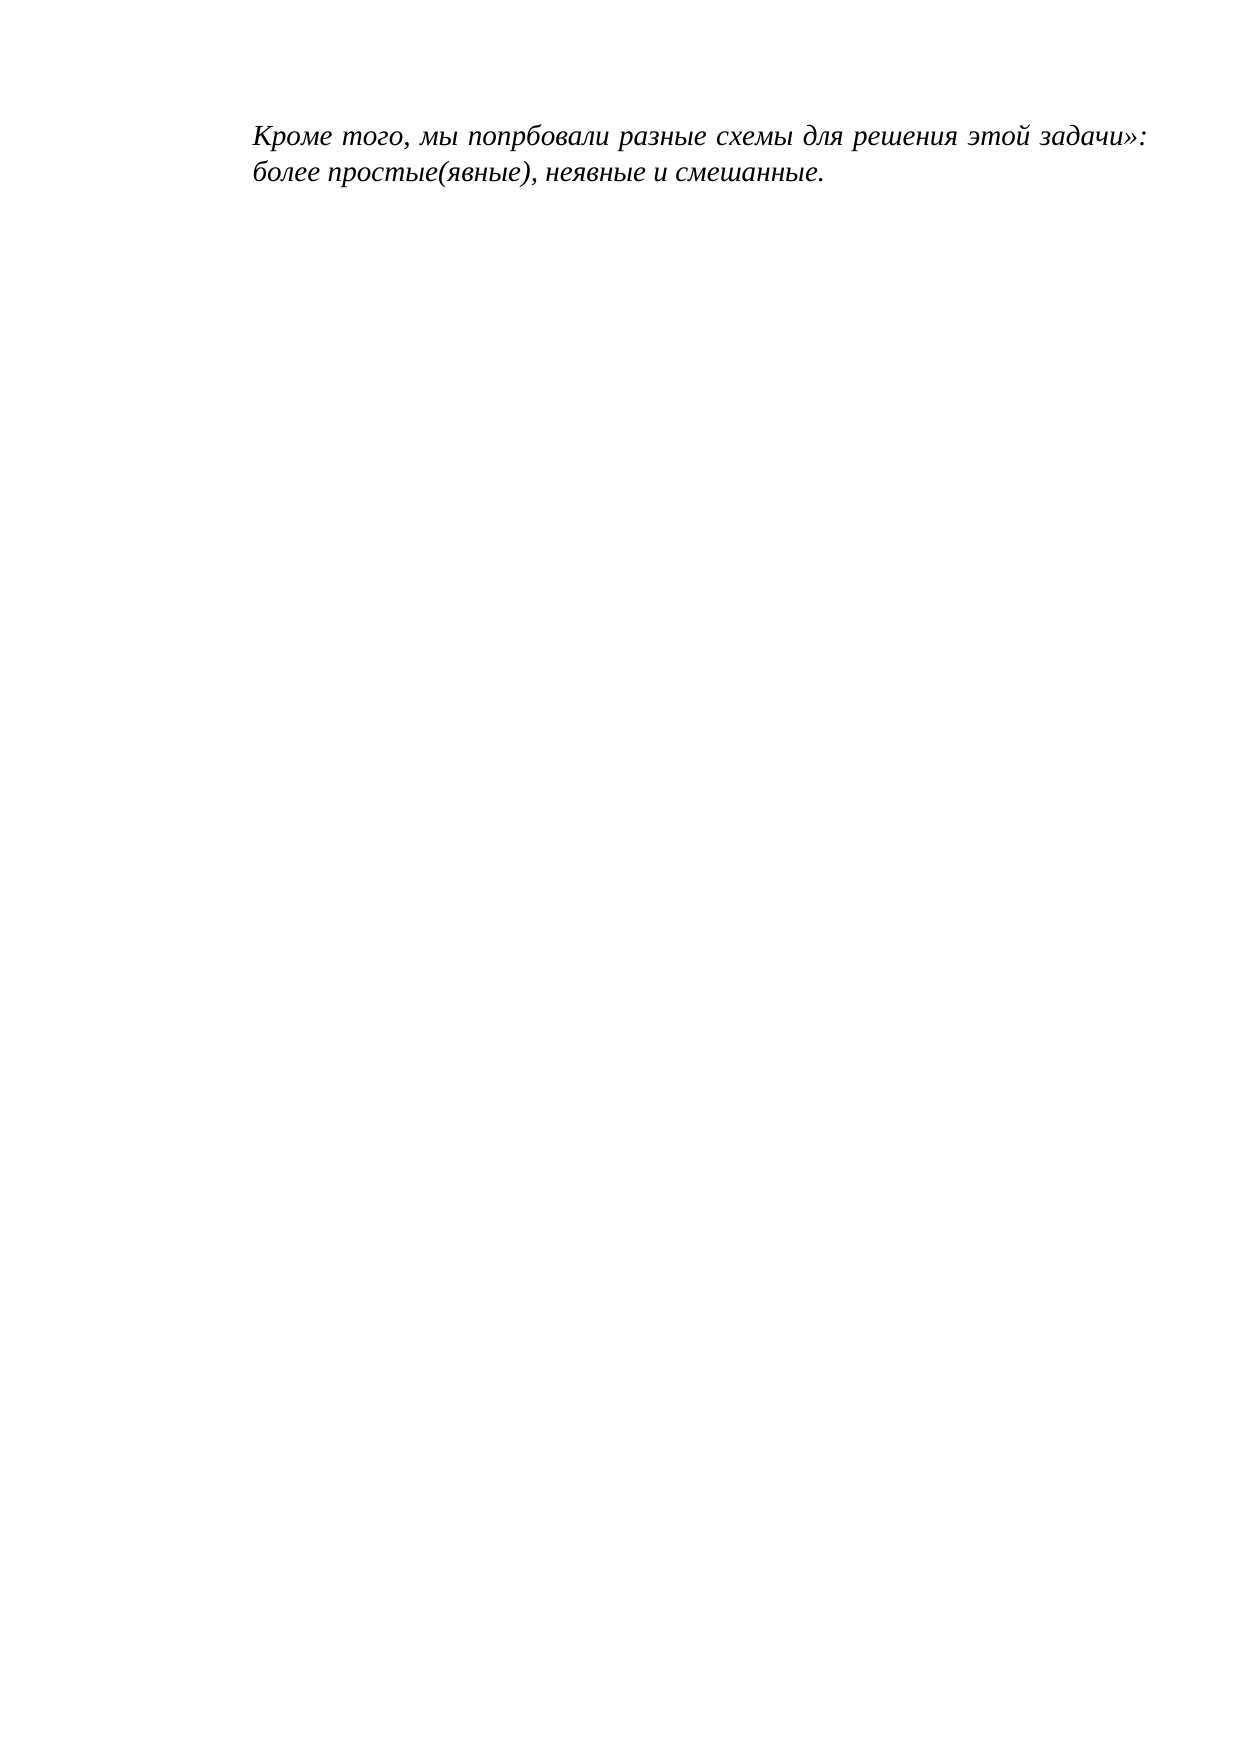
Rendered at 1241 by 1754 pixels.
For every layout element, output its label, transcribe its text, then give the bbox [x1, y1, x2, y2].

list Кроме того, мы попрбовали разные схемы для решения этой задачи»: более простые(явные), неявные и смешанные. [215, 118, 1152, 188]
